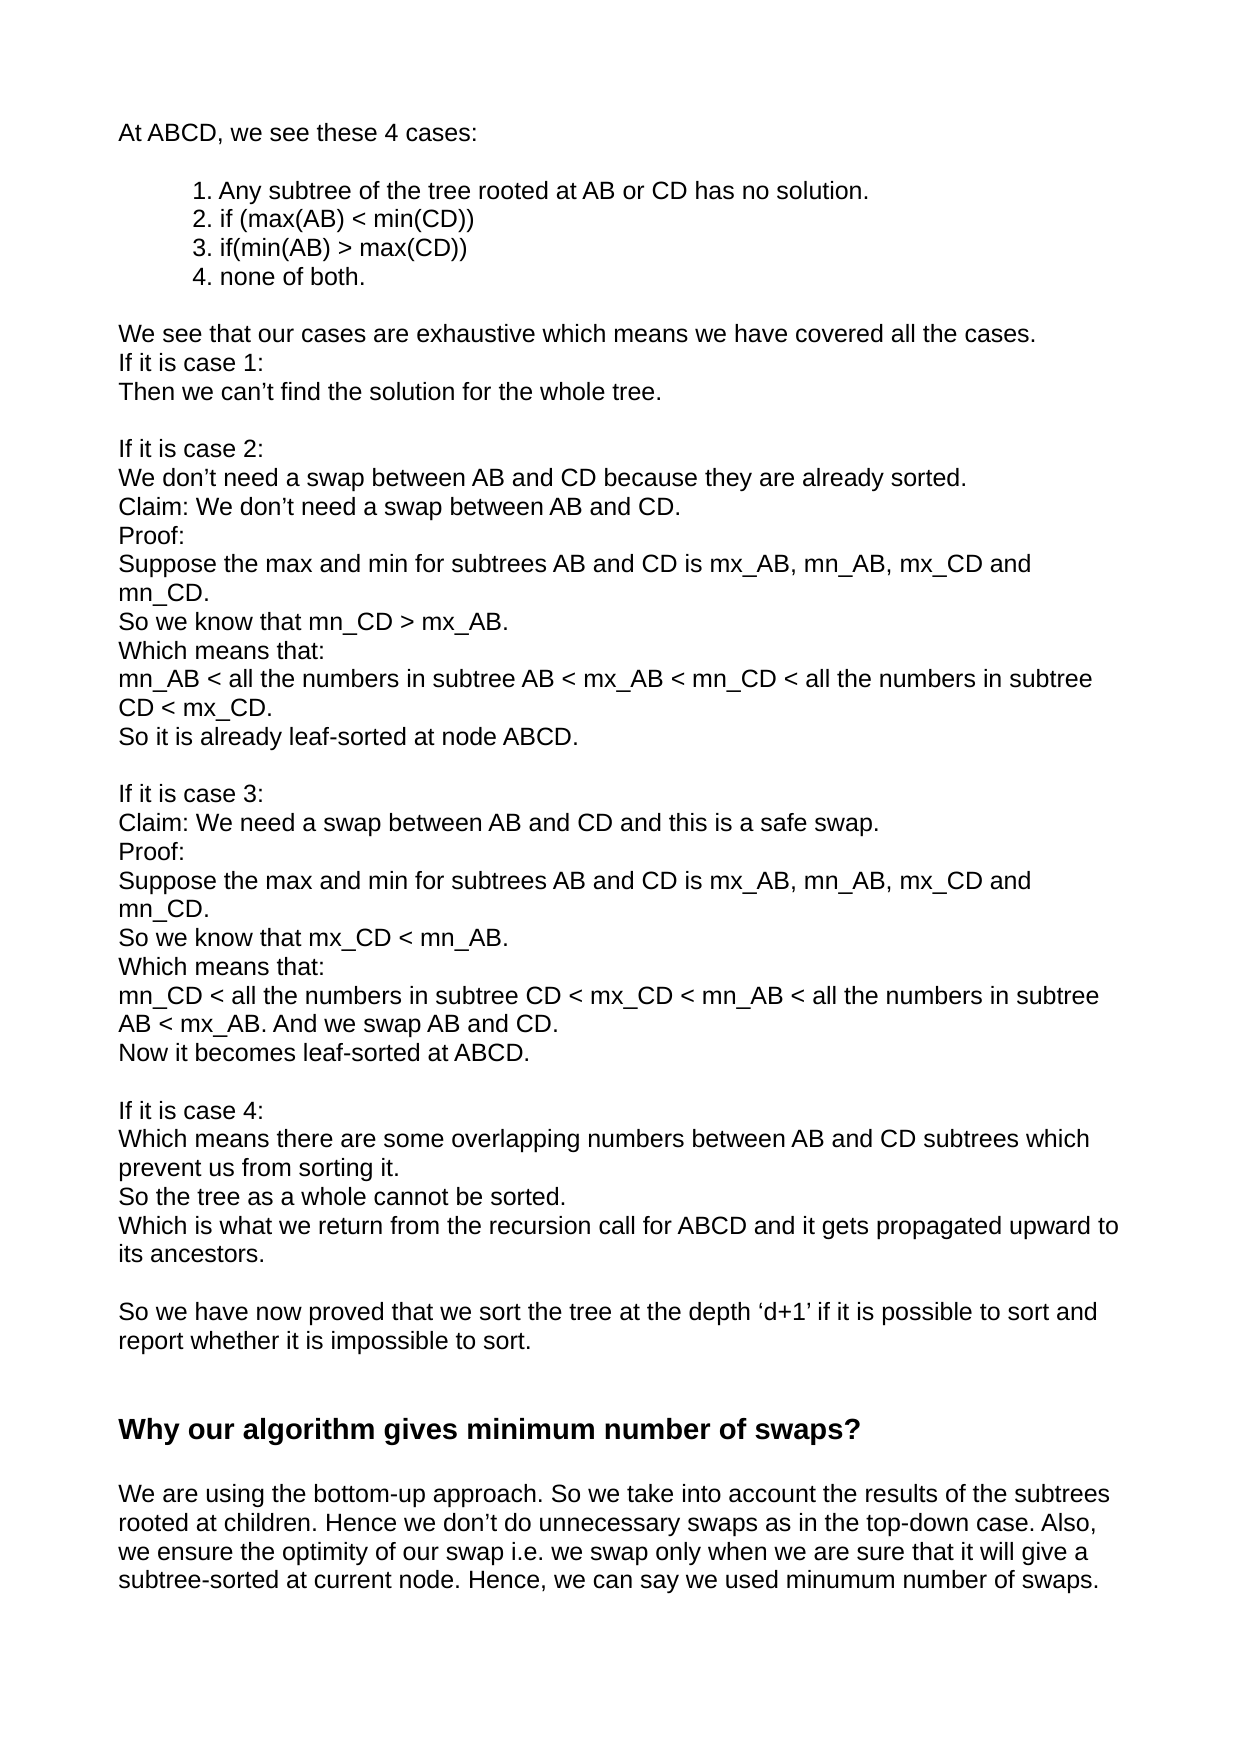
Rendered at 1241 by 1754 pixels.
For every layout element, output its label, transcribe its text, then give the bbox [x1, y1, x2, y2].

text Which means that: [118, 952, 1122, 981]
text Claim: We don’t need a swap between AB and CD. [118, 492, 1122, 521]
text So the tree as a whole cannot be sorted. [118, 1182, 1122, 1211]
text Which is what we return from the recursion call for ABCD and it gets propagated upward to its ancestors. [118, 1211, 1122, 1268]
text So we know that mn_CD > mx_AB. [118, 607, 1122, 636]
text So we have now proved that we sort the tree at the depth ‘d+1’ if it is possible to sort and report whether it is impossible to sort. [118, 1297, 1122, 1354]
text Suppose the max and min for subtrees AB and CD is mx_AB, mn_AB, mx_CD and mn_CD. [118, 549, 1122, 607]
text 2. if (max(AB) < min(CD)) [118, 204, 1122, 233]
text We don’t need a swap between AB and CD because they are already sorted. [118, 463, 1122, 492]
text Which means that: [118, 636, 1122, 664]
text 4. none of both. [118, 262, 1122, 291]
text At ABCD, we see these 4 cases: [118, 118, 1122, 147]
text Why our algorithm gives minimum number of swaps? [118, 1412, 1122, 1445]
text Now it becomes leaf-sorted at ABCD. [118, 1038, 1122, 1067]
text Proof: [118, 837, 1122, 866]
text If it is case 2: [118, 434, 1122, 463]
text If it is case 1: [118, 348, 1122, 377]
text Suppose the max and min for subtrees AB and CD is mx_AB, mn_AB, mx_CD and mn_CD. [118, 866, 1122, 923]
text So we know that mx_CD < mn_AB. [118, 923, 1122, 952]
text We are using the bottom-up approach. So we take into account the results of the subtrees rooted at children. Hence we don’t do unnecessary swaps as in the top-down case. Also, we ensure the optimity of our swap i.e. we swap only when we are sure that it will give a subtree-sorted at current node. Hence, we can say we used minumum number of swaps. [118, 1479, 1122, 1594]
text 1. Any subtree of the tree rooted at AB or CD has no solution. [118, 176, 1122, 204]
text mn_AB < all the numbers in subtree AB < mx_AB < mn_CD < all the numbers in subtree CD < mx_CD. [118, 664, 1122, 722]
text Then we can’t find the solution for the whole tree. [118, 377, 1122, 406]
text If it is case 3: [118, 779, 1122, 808]
text 3. if(min(AB) > max(CD)) [118, 233, 1122, 262]
text We see that our cases are exhaustive which means we have covered all the cases. [118, 319, 1122, 348]
text So it is already leaf-sorted at node ABCD. [118, 722, 1122, 751]
text Claim: We need a swap between AB and CD and this is a safe swap. [118, 808, 1122, 837]
text Which means there are some overlapping numbers between AB and CD subtrees which prevent us from sorting it. [118, 1124, 1122, 1182]
text If it is case 4: [118, 1096, 1122, 1124]
text Proof: [118, 521, 1122, 549]
text mn_CD < all the numbers in subtree CD < mx_CD < mn_AB < all the numbers in subtree AB < mx_AB. And we swap AB and CD. [118, 981, 1122, 1038]
